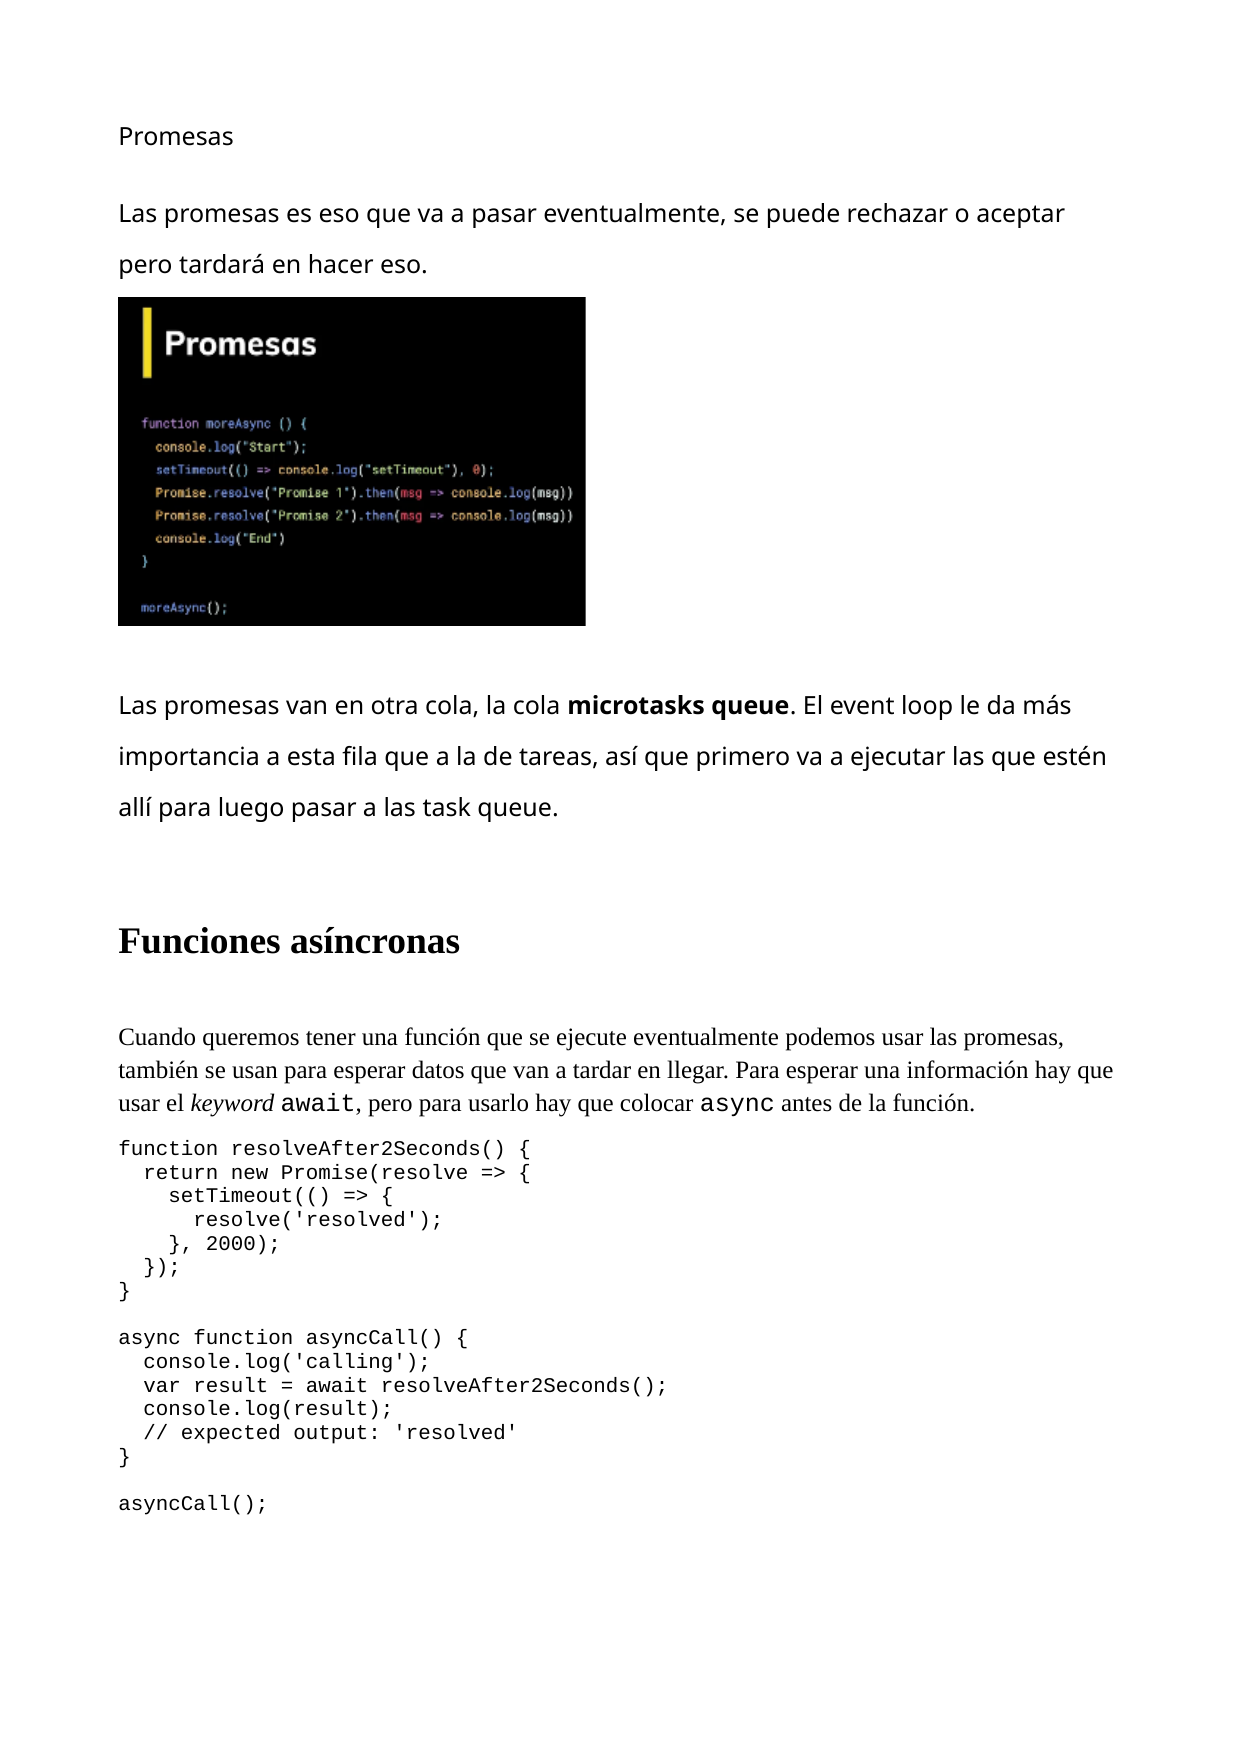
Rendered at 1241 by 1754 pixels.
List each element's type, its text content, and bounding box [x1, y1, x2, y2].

text Las promesas es eso que va a pasar eventualmente, se puede rechazar o aceptar pero tardará en hacer eso. [118, 195, 1122, 280]
text resolve('resolved'); [118, 1209, 1122, 1233]
text // expected output: 'resolved' [118, 1422, 1122, 1446]
subtitle Promesas [118, 118, 1122, 152]
text } [118, 1446, 1122, 1469]
text function resolveAfter2Seconds() { [118, 1138, 1122, 1162]
text ‌ [118, 974, 1122, 1003]
text Las promesas van en otra cola, la cola microtasks queue. El event loop le da más importancia a esta fila que a la de tareas, así que primero va a ejecutar las que estén allí para luego pasar a las task queue. [118, 687, 1122, 824]
text } [118, 1280, 1122, 1304]
subtitle Funciones asíncronas [118, 919, 1122, 962]
text console.log('calling'); [118, 1351, 1122, 1375]
picture [118, 297, 586, 626]
text async function asyncCall() { [118, 1327, 1122, 1351]
text setTimeout(() => { [118, 1186, 1122, 1209]
text console.log(result); [118, 1398, 1122, 1422]
text return new Promise(resolve => { [118, 1162, 1122, 1186]
text }); [118, 1256, 1122, 1280]
text ‌ [118, 1517, 1122, 1545]
text ‌ [118, 644, 1122, 673]
text asyncCall(); [118, 1493, 1122, 1517]
text Cuando queremos tener una función que se ejecute eventualmente podemos usar las promesas, también se usan para esperar datos que van a tardar en llegar. Para esperar una información hay que usar el keyword await, pero para usarlo hay que colocar async antes de la función. [118, 1022, 1122, 1119]
text ‌ [118, 152, 1122, 181]
text }, 2000); [118, 1233, 1122, 1256]
text var result = await resolveAfter2Seconds(); [118, 1375, 1122, 1398]
